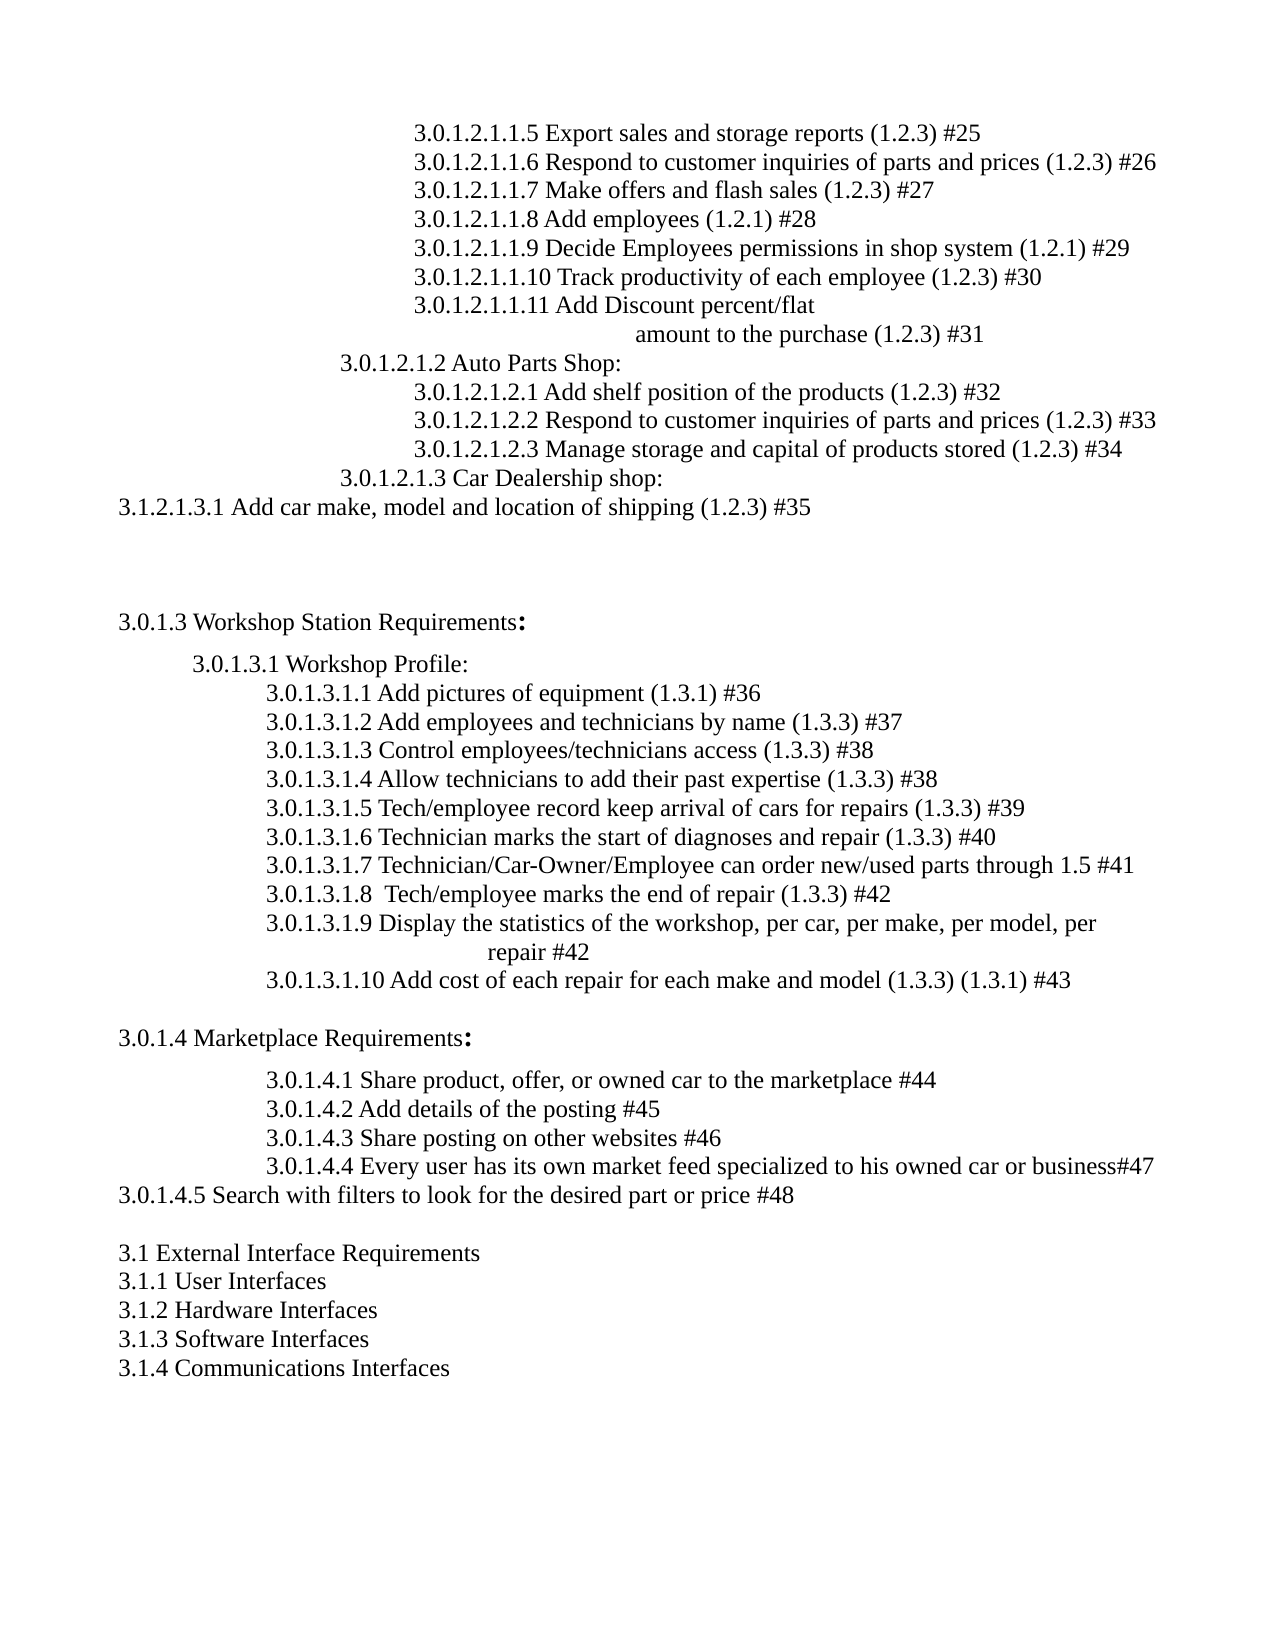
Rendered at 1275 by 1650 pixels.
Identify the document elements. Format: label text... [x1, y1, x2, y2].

text 3.1.3 Software Interfaces [118, 1324, 1157, 1353]
text 3.0.1.4.4 Every user has its own market feed specialized to his owned car or business#47 [118, 1151, 1157, 1180]
text 3.0.1.3.1.1 Add pictures of equipment (1.3.1) #36 [118, 678, 1157, 707]
text 3.0.1.2.1.1.9 Decide Employees permissions in shop system (1.2.1) #29 [118, 233, 1157, 262]
text 3.0.1.3.1.5 Tech/employee record keep arrival of cars for repairs (1.3.3) #39 [118, 793, 1157, 822]
text 3.0.1.4.5 Search with filters to look for the desired part or price #48 [118, 1180, 1157, 1209]
text 3.0.1.2.1.1.7 Make offers and flash sales (1.2.3) #27 [118, 176, 1157, 204]
text 3.0.1.4.3 Share posting on other websites #46 [118, 1123, 1157, 1151]
text 3.0.1.3.1.2 Add employees and technicians by name (1.3.3) #37 [118, 707, 1157, 735]
text 3.0.1.3.1.6 Technician marks the start of diagnoses and repair (1.3.3) #40 [118, 822, 1157, 850]
subtitle 3.0.1.4 Marketplace Requirements: [118, 1019, 1157, 1053]
text 3.0.1.2.1.2 Auto Parts Shop: [118, 348, 1157, 377]
text 3.0.1.3.1.4 Allow technicians to add their past expertise (1.3.3) #38 [118, 764, 1157, 793]
text 3.1 External Interface Requirements [118, 1238, 1157, 1266]
text 3.0.1.3.1.8 Tech/employee marks the end of repair (1.3.3) #42 [118, 879, 1157, 908]
text 3.1.2 Hardware Interfaces [118, 1295, 1157, 1324]
text amount to the purchase (1.2.3) #31 [118, 319, 1157, 348]
text 3.0.1.4.2 Add details of the posting #45 [118, 1094, 1157, 1123]
text 3.0.1.3.1.3 Control employees/technicians access (1.3.3) #38 [118, 735, 1157, 764]
text 3.1.4 Communications Interfaces [118, 1353, 1157, 1381]
text 3.0.1.3.1 Workshop Profile: [118, 649, 1157, 678]
text 3.0.1.2.1.1.10 Track productivity of each employee (1.2.3) #30 [118, 262, 1157, 291]
text 3.0.1.2.1.1.6 Respond to customer inquiries of parts and prices (1.2.3) #26 [118, 147, 1157, 176]
text 3.0.1.3.1.9 Display the statistics of the workshop, per car, per make, per model, per repair #42 [118, 908, 1157, 965]
text 3.0.1.3.1.7 Technician/Car-Owner/Employee can order new/used parts through 1.5 #41 [118, 850, 1157, 879]
text 3.0.1.2.1.2.1 Add shelf position of the products (1.2.3) #32 [118, 377, 1157, 406]
text 3.0.1.2.1.3 Car Dealership shop: [118, 463, 1157, 492]
text 3.0.1.4.1 Share product, offer, or owned car to the marketplace #44 [118, 1065, 1157, 1094]
text 3.1.2.1.3.1 Add car make, model and location of shipping (1.2.3) #35 [118, 492, 1157, 521]
text 3.1.1 User Interfaces [118, 1266, 1157, 1295]
text 3.0.1.2.1.1.5 Export sales and storage reports (1.2.3) #25 [118, 118, 1157, 147]
subtitle 3.0.1.3 Workshop Station Requirements: [118, 603, 1157, 637]
text 3.0.1.3.1.10 Add cost of each repair for each make and model (1.3.3) (1.3.1) #43 [118, 965, 1157, 994]
text 3.0.1.2.1.1.11 Add Discount percent/flat [118, 291, 1157, 319]
text 3.0.1.2.1.2.3 Manage storage and capital of products stored (1.2.3) #34 [118, 434, 1157, 463]
text 3.0.1.2.1.2.2 Respond to customer inquiries of parts and prices (1.2.3) #33 [118, 406, 1157, 434]
text 3.0.1.2.1.1.8 Add employees (1.2.1) #28 [118, 204, 1157, 233]
